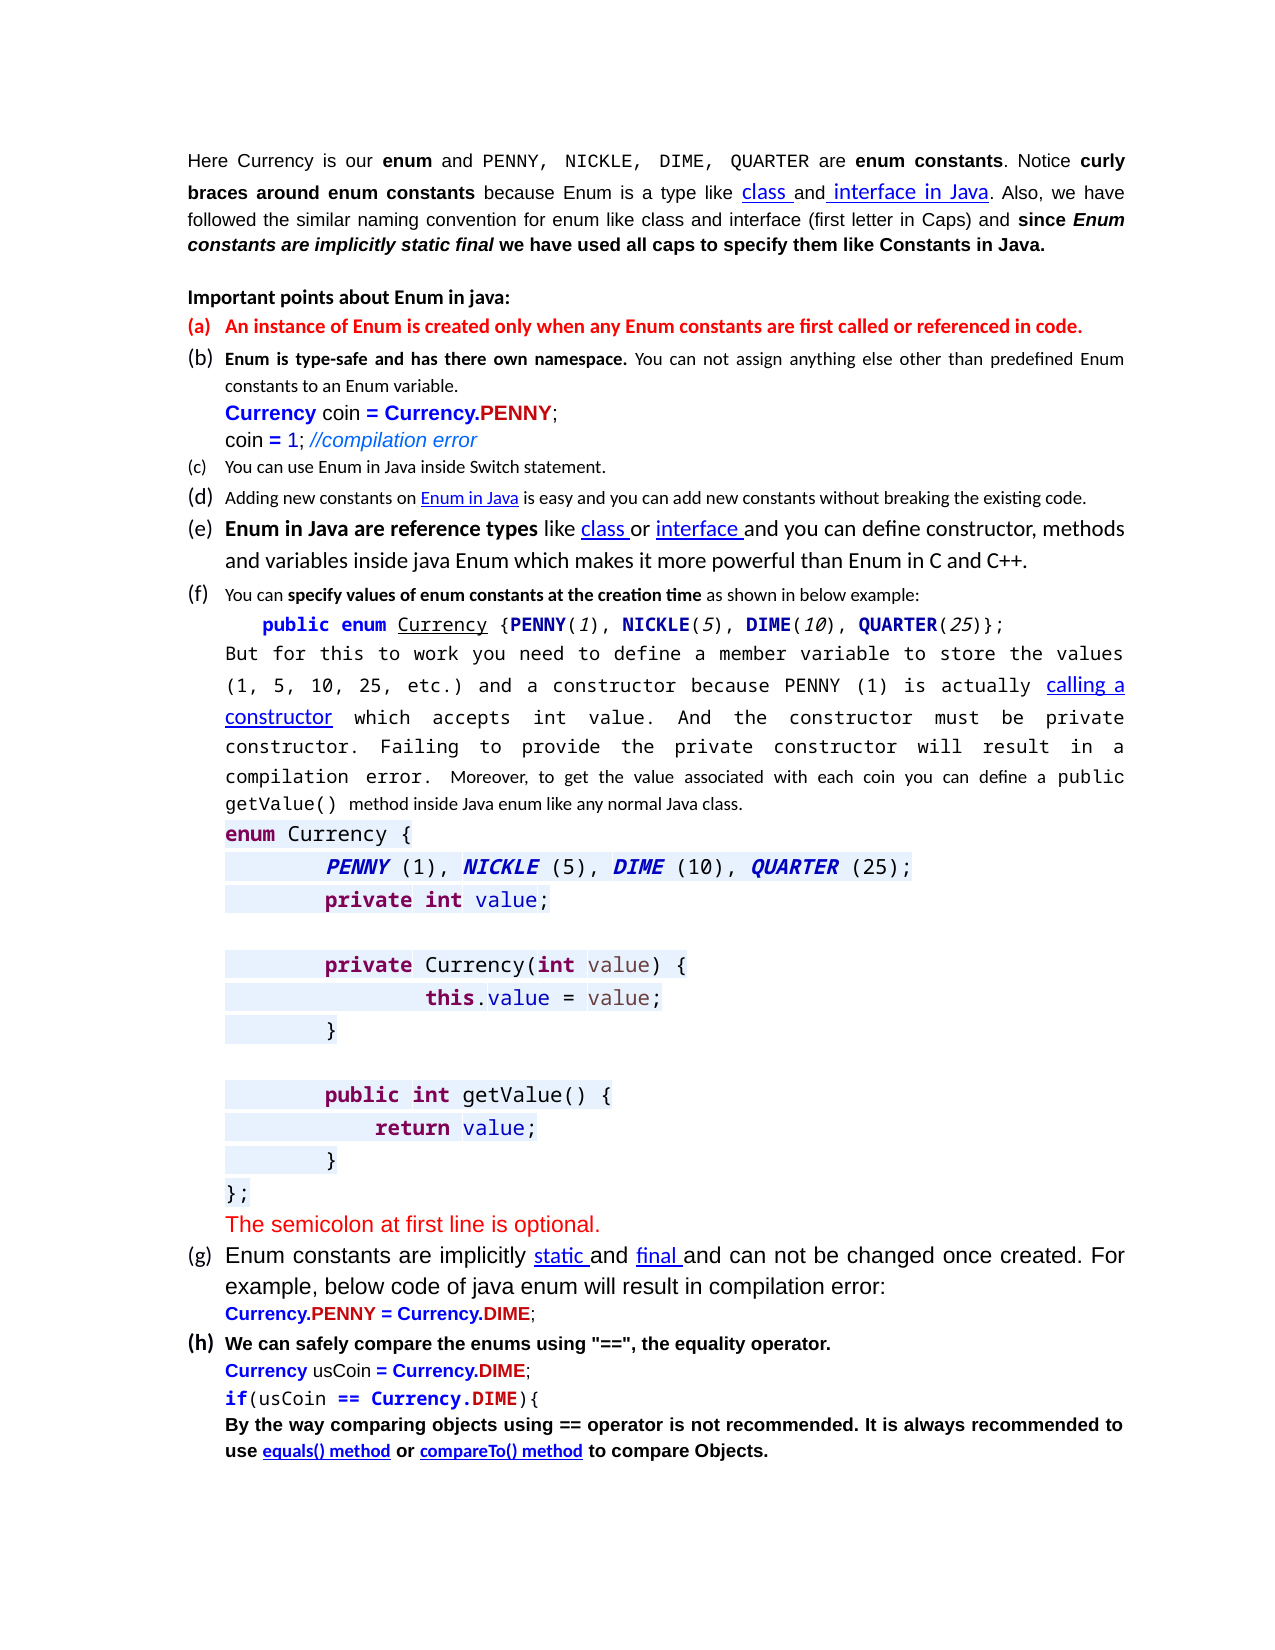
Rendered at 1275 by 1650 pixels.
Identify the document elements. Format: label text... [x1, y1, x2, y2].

list Important points about Enum in java: [150, 284, 1125, 310]
list We can safely compare the enums using "==", the equality operator. [187, 1328, 1125, 1356]
list But for this to work you need to define a member variable to store the values (1, 5, 10, 25, etc.) and a constructor because PENNY (1) is actually calling a constructor which accepts int value. And the constructor must be private constructor. Failing to provide the private constructor will result in a compilation error. Moreover, to get the value associated with each coin you can define a public getValue() method inside Java enum like any normal Java class. [187, 640, 1125, 816]
list public int getValue() { [187, 1080, 1125, 1109]
list You can specify values of enum constants at the creation time as shown in below example: [187, 579, 1125, 607]
list PENNY (1), NICKLE (5), DIME (10), QUARTER (25); [187, 852, 1125, 881]
list Here Currency is our enum and PENNY, NICKLE, DIME, QUARTER are enum constants. Notice curly braces around enum constants because Enum is a type like class and interface in Java. Also, we have followed the similar naming convention for enum like class and interface (first letter in Caps) and since Enum constants are implicitly static final we have used all caps to specify them like Constants in Java. [150, 150, 1125, 255]
list private Currency(int value) { [187, 950, 1125, 978]
list You can use Enum in Java inside Switch statement. [187, 456, 1125, 479]
list return value; [187, 1113, 1125, 1141]
list The semicolon at first line is optional. [187, 1211, 1125, 1237]
list An instance of Enum is created only when any Enum constants are first called or referenced in code. [187, 314, 1125, 339]
list coin = 1; //compilation error [187, 428, 1125, 452]
list Currency.PENNY = Currency.DIME; [187, 1303, 1125, 1325]
list private int value; [187, 885, 1125, 913]
list this.value = value; [187, 983, 1125, 1011]
list } [187, 1146, 1125, 1174]
list By the way comparing objects using == operator is not recommended. It is always recommended to use equals() method or compareTo() method to compare Objects. [187, 1414, 1125, 1462]
list Enum constants are implicitly static and final and can not be changed once created. For example, below code of java enum will result in compilation error: [187, 1241, 1125, 1299]
list Currency coin = Currency.PENNY; [187, 401, 1125, 425]
list Enum in Java are reference types like class or interface and you can define constructor, methods and variables inside java Enum which makes it more powerful than Enum in C and C++. [187, 514, 1125, 574]
list Enum is type-safe and has there own namespace. You can not assign anything else other than predefined Enum constants to an Enum variable. [187, 343, 1125, 397]
list Currency usCoin = Currency.DIME; [187, 1360, 1125, 1382]
list public enum Currency {PENNY(1), NICKLE(5), DIME(10), QUARTER(25)}; [225, 611, 1125, 636]
list } [187, 1015, 1125, 1044]
list Adding new constants on Enum in Java is easy and you can add new constants without breaking the existing code. [187, 482, 1125, 510]
list enum Currency { [187, 819, 1125, 848]
list if(usCoin == Currency.DIME){ [187, 1385, 1125, 1410]
list }; [187, 1178, 1125, 1207]
